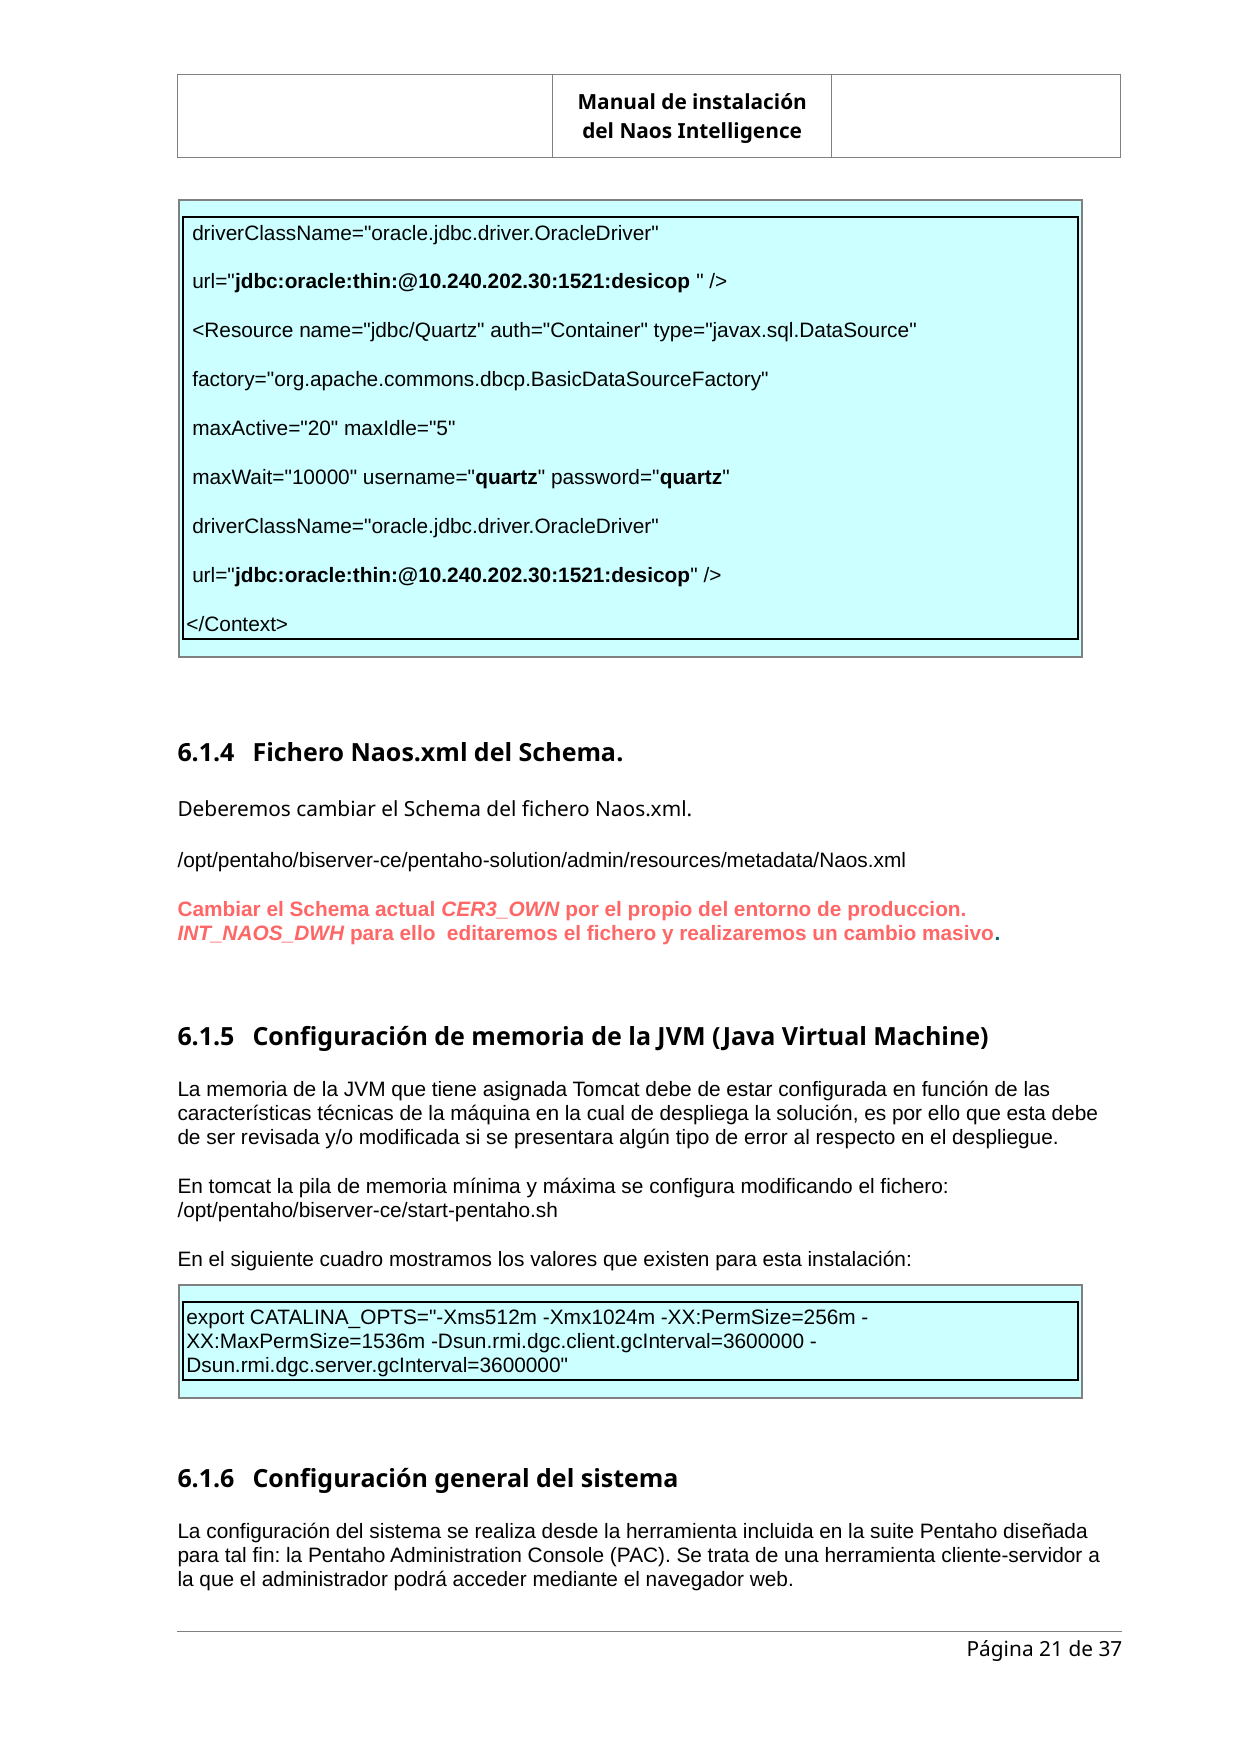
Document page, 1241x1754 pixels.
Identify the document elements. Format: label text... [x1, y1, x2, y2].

table_header export CATALINA_OPTS="-Xms512m -Xmx1024m -XX:PermSize=256m -XX:MaxPermSize=1536m -Dsun.rmi.dgc.client.gcInterval=3600000 -Dsun.rmi.dgc.server.gcInterval=3600000" [180, 1286, 1081, 1397]
text Deberemos cambiar el Schema del fichero Naos.xml. [177, 794, 1122, 822]
text En tomcat la pila de memoria mínima y máxima se configura modificando el fichero: /opt/pentaho/biserver-ce/start-pentaho.sh [177, 1174, 1122, 1222]
table_header driverClassName="oracle.jdbc.driver.OracleDriver" url="jdbc:oracle:thin:@10.240.202.30:1521:desicop " /> <Resource name="jdbc/Quartz" auth="Container" type="javax.sql.DataSource" factory="org.apache.commons.dbcp.BasicDataSourceFactory" maxActive="20" maxIdle="5" maxWait="10000" username="quartz" password="quartz" driverClassName="oracle.jdbc.driver.OracleDriver" url="jdbc:oracle:thin:@10.240.202.30:1521:desicop" /> </Context> [180, 201, 1081, 656]
text /opt/pentaho/biserver-ce/pentaho-solution/admin/resources/metadata/Naos.xml [177, 847, 1122, 871]
text La configuración del sistema se realiza desde la herramienta incluida en la suite Pentaho diseñada para tal fin: la Pentaho Administration Console (PAC). Se trata de una herramienta cliente-servidor a la que el administrador podrá acceder mediante el navegador web. [177, 1519, 1122, 1591]
subtitle Fichero Naos.xml del Schema. [177, 735, 1122, 769]
text Cambiar el Schema actual CER3_OWN por el propio del entorno de produccion. INT_NAOS_DWH para ello editaremos el fichero y realizaremos un cambio masivo. [177, 896, 1122, 944]
subtitle Configuración de memoria de la JVM (Java Virtual Machine) [177, 1018, 1122, 1052]
text En el siguiente cuadro mostramos los valores que existen para esta instalación: [177, 1247, 1122, 1271]
text La memoria de la JVM que tiene asignada Tomcat debe de estar configurada en función de las características técnicas de la máquina en la cual de despliega la solución, es por ello que esta debe de ser revisada y/o modificada si se presentara algún tipo de error al respecto en el despliegue. [177, 1077, 1122, 1149]
subtitle Configuración general del sistema [177, 1460, 1122, 1494]
